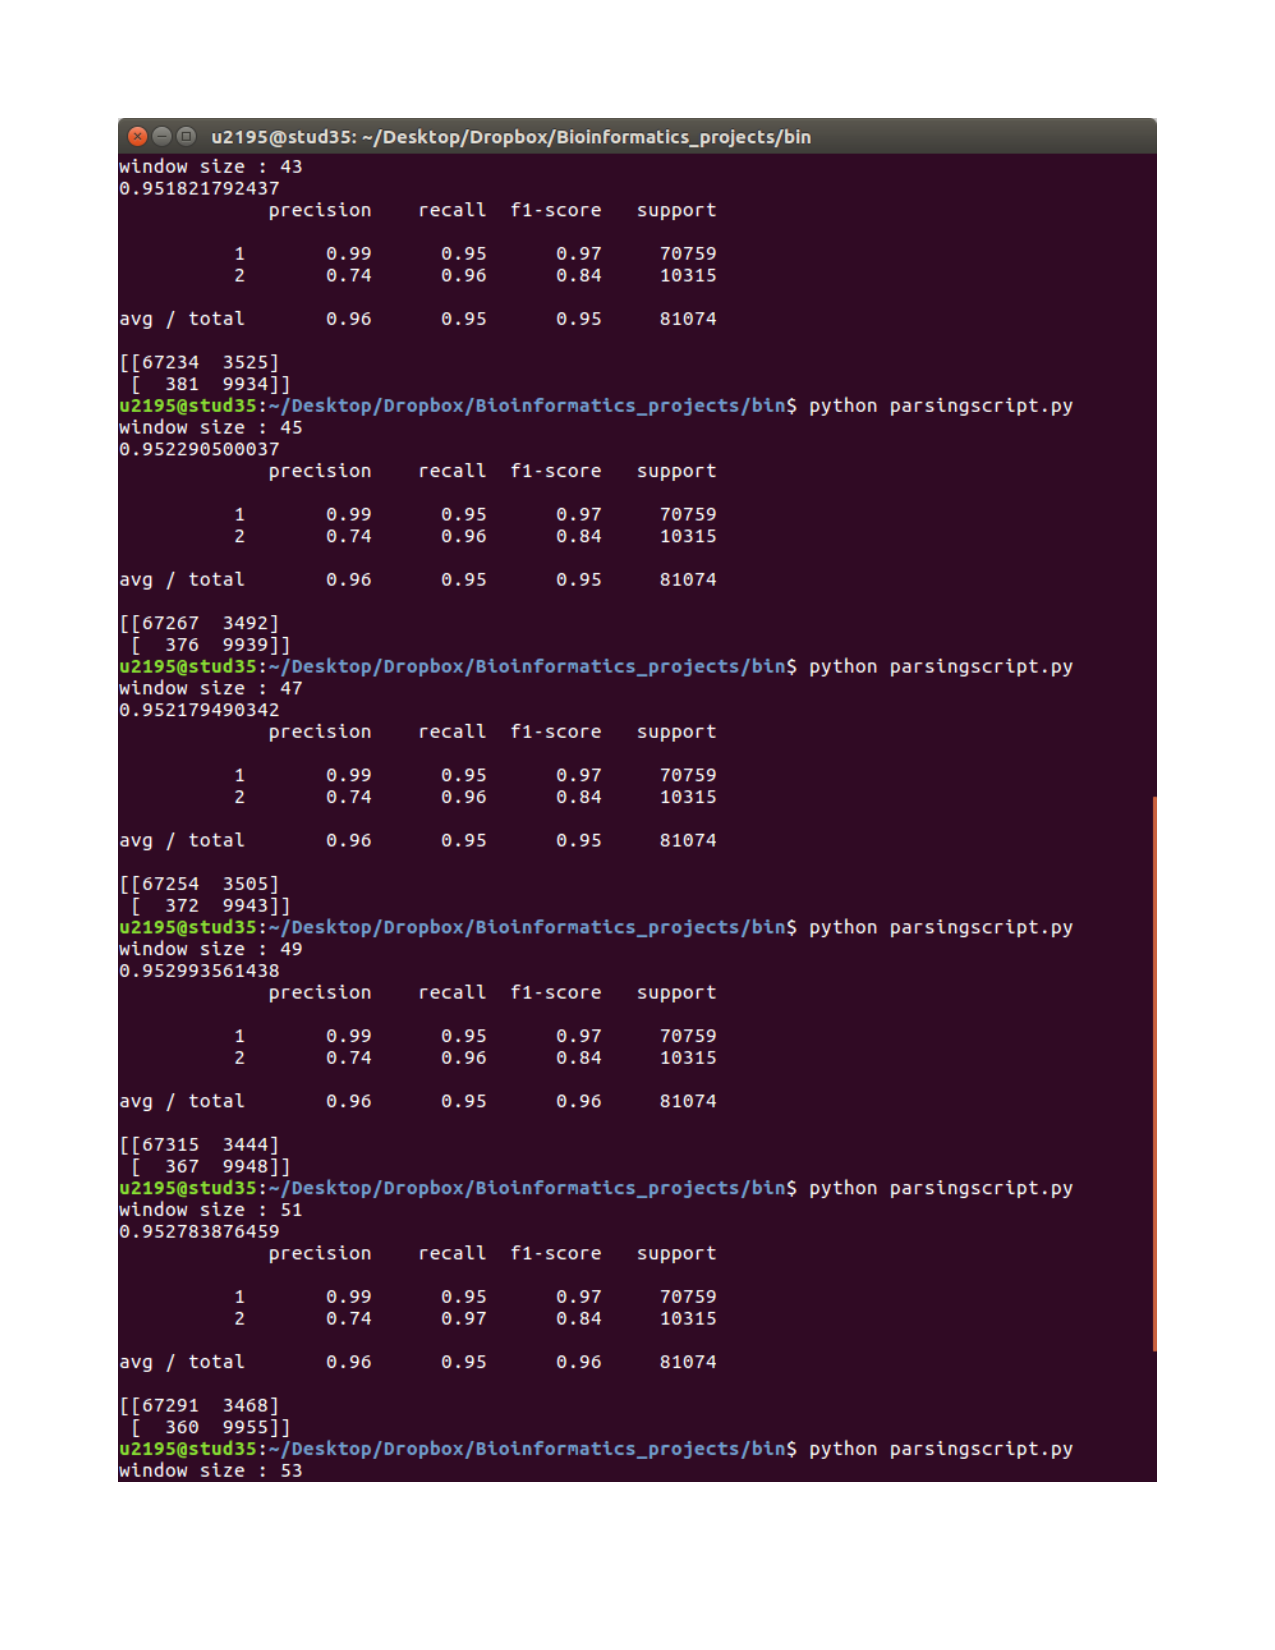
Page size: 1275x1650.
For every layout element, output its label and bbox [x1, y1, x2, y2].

picture [118, 118, 1157, 1482]
